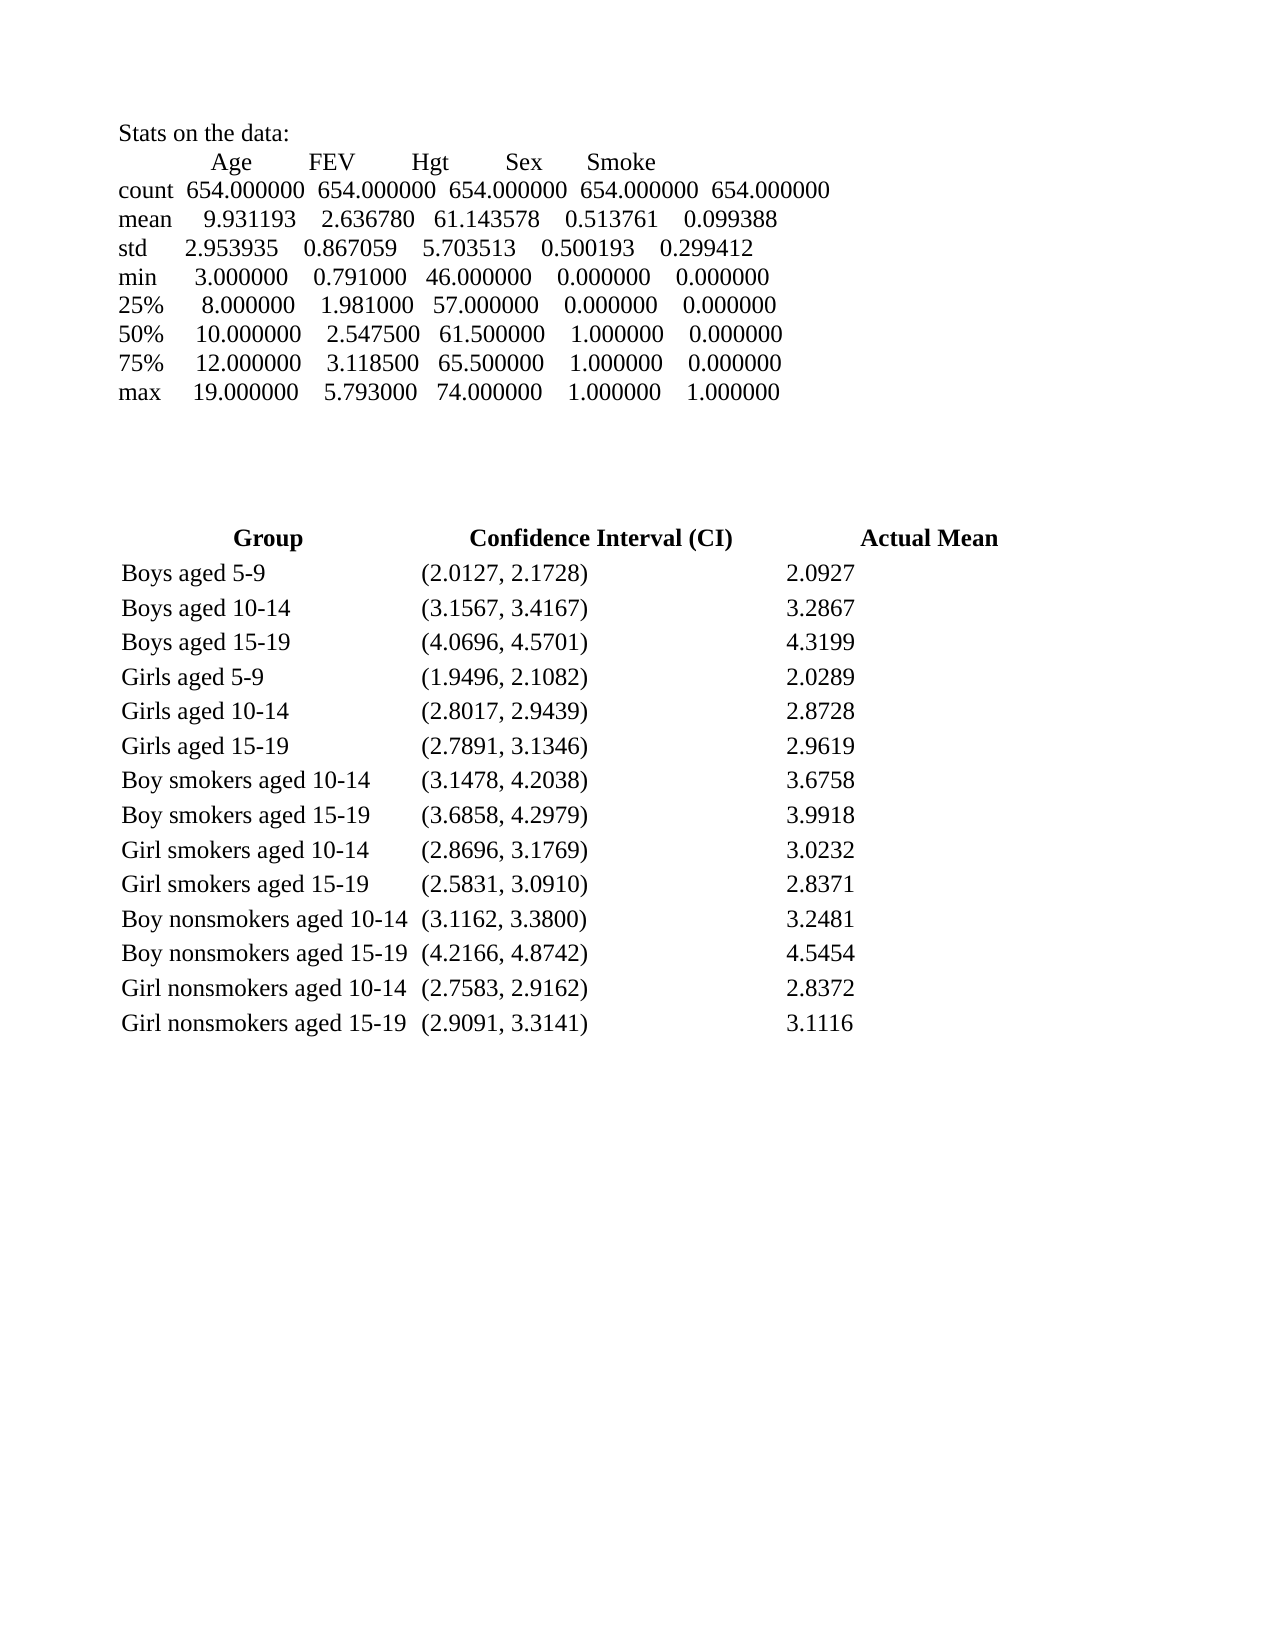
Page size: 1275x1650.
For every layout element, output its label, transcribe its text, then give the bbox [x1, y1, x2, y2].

table_header 3.0232 [783, 832, 1074, 866]
table_header (2.5831, 3.0910) [418, 866, 783, 901]
text 50% 10.000000 2.547500 61.500000 1.000000 0.000000 [118, 319, 1157, 348]
table_header 2.8728 [783, 694, 1074, 728]
table_header (2.9091, 3.3141) [418, 1005, 783, 1039]
table_header 3.2867 [783, 590, 1074, 624]
table_header Girl nonsmokers aged 15-19 [118, 1005, 418, 1039]
table_header 2.9619 [783, 728, 1074, 763]
table_header 3.2481 [783, 901, 1074, 936]
table_header Girl nonsmokers aged 10-14 [118, 970, 418, 1005]
table_header Boys aged 10-14 [118, 590, 418, 624]
text 25% 8.000000 1.981000 57.000000 0.000000 0.000000 [118, 291, 1157, 319]
table_header Group [118, 521, 418, 555]
table_header (2.8017, 2.9439) [418, 694, 783, 728]
table_header Actual Mean [784, 521, 1074, 555]
text max 19.000000 5.793000 74.000000 1.000000 1.000000 [118, 377, 1157, 406]
table_header 3.9918 [783, 797, 1074, 832]
text std 2.953935 0.867059 5.703513 0.500193 0.299412 [118, 233, 1157, 262]
text min 3.000000 0.791000 46.000000 0.000000 0.000000 [118, 262, 1157, 291]
table_header Girls aged 10-14 [118, 694, 418, 728]
table_header Boy smokers aged 15-19 [118, 797, 418, 832]
table_header (3.1478, 4.2038) [418, 763, 783, 797]
table_header 2.0289 [783, 659, 1074, 693]
table_header Confidence Interval (CI) [418, 521, 784, 555]
table_header (2.8696, 3.1769) [418, 832, 783, 866]
table_header (2.0127, 2.1728) [418, 555, 783, 590]
table_header (4.2166, 4.8742) [418, 936, 783, 970]
table_header Girls aged 5-9 [118, 659, 418, 693]
text Age FEV Hgt Sex Smoke [118, 147, 1157, 176]
table_header Boys aged 15-19 [118, 624, 418, 659]
table_header 2.0927 [783, 555, 1074, 590]
table_header Girls aged 15-19 [118, 728, 418, 763]
text 75% 12.000000 3.118500 65.500000 1.000000 0.000000 [118, 348, 1157, 377]
table_header 4.3199 [783, 624, 1074, 659]
table_header (4.0696, 4.5701) [418, 624, 783, 659]
table_header Boy smokers aged 10-14 [118, 763, 418, 797]
text count 654.000000 654.000000 654.000000 654.000000 654.000000 [118, 176, 1157, 204]
table_header (2.7583, 2.9162) [418, 970, 783, 1005]
table_header 3.6758 [783, 763, 1074, 797]
table_header 4.5454 [783, 936, 1074, 970]
table_header (3.6858, 4.2979) [418, 797, 783, 832]
table_header Boy nonsmokers aged 10-14 [118, 901, 418, 936]
table_header 2.8371 [783, 866, 1074, 901]
table_header Girl smokers aged 10-14 [118, 832, 418, 866]
table_header Boy nonsmokers aged 15-19 [118, 936, 418, 970]
text mean 9.931193 2.636780 61.143578 0.513761 0.099388 [118, 204, 1157, 233]
table_header Girl smokers aged 15-19 [118, 866, 418, 901]
table_header (3.1567, 3.4167) [418, 590, 783, 624]
table_header Boys aged 5-9 [118, 555, 418, 590]
table_header 3.1116 [783, 1005, 1074, 1039]
text Stats on the data: [118, 118, 1157, 147]
table_header (1.9496, 2.1082) [418, 659, 783, 693]
table_header (3.1162, 3.3800) [418, 901, 783, 936]
table_header (2.7891, 3.1346) [418, 728, 783, 763]
table_header 2.8372 [783, 970, 1074, 1005]
